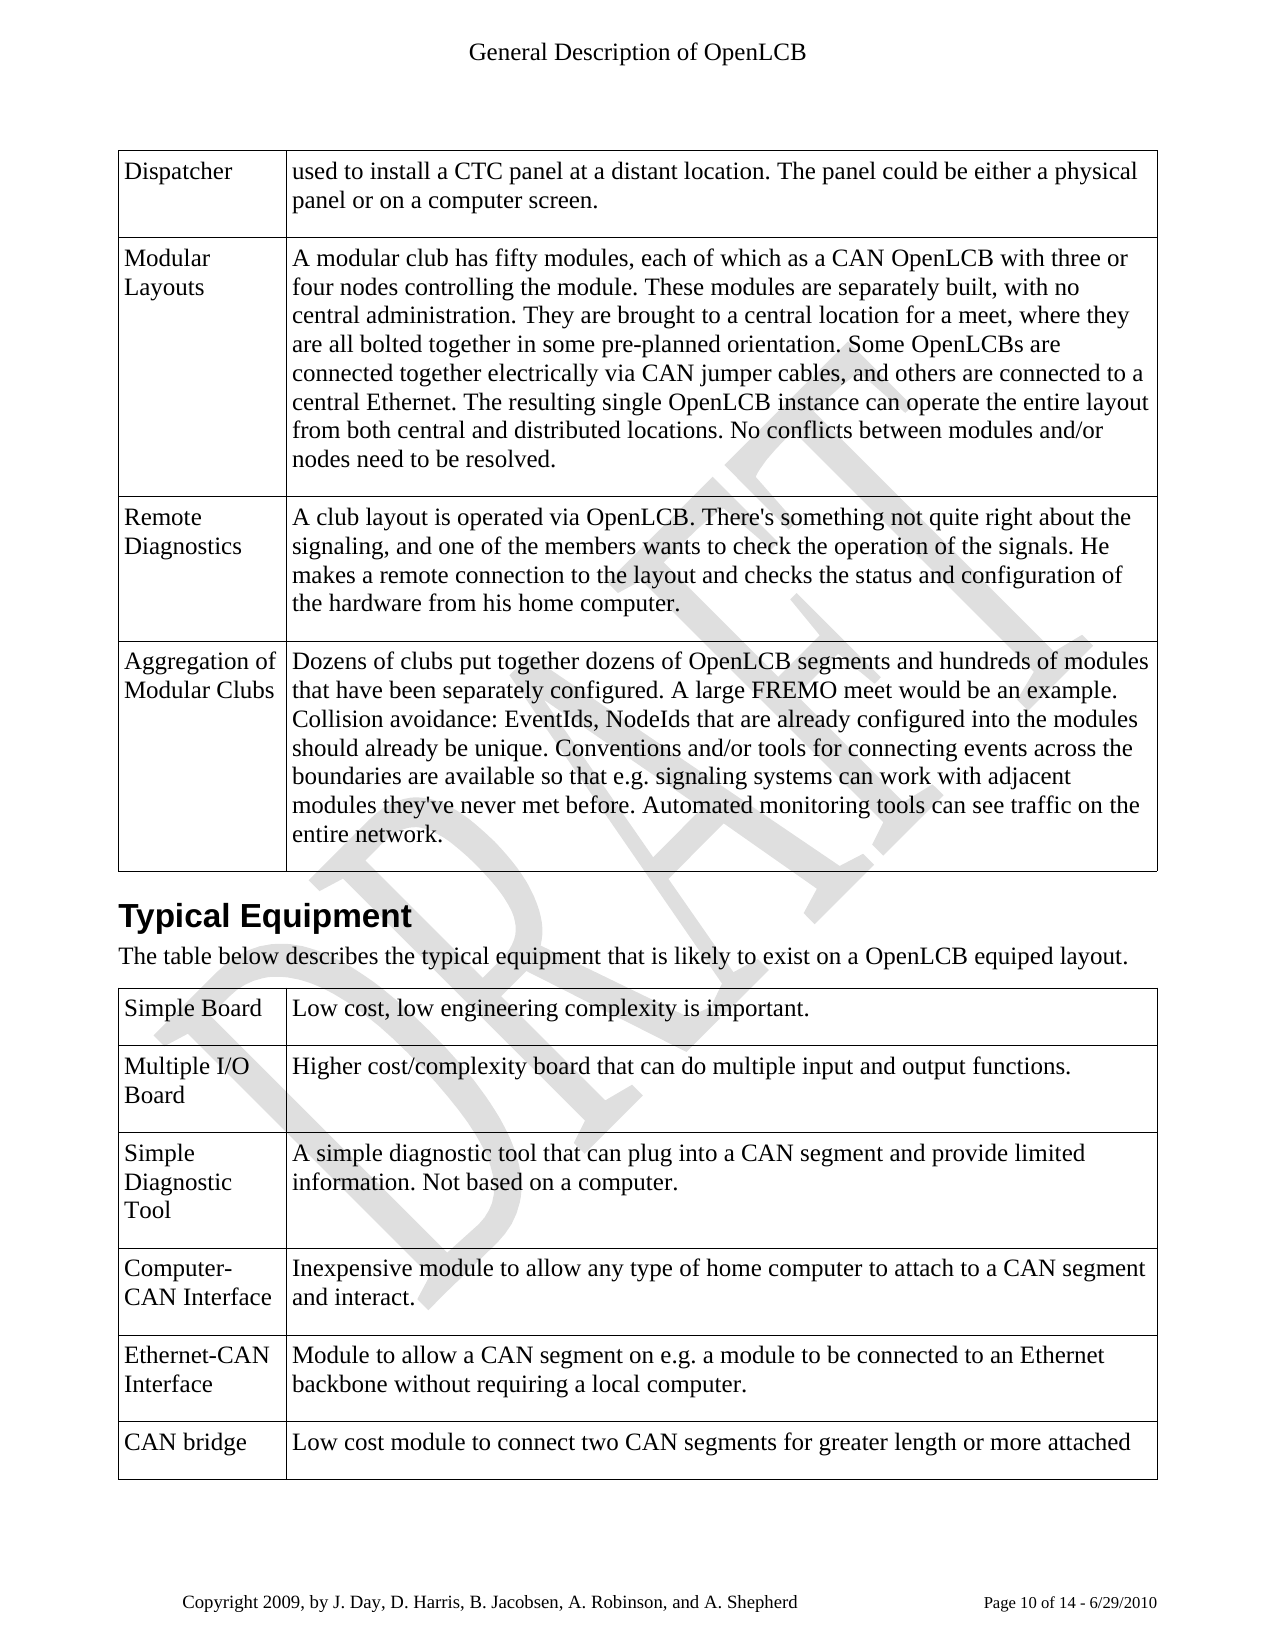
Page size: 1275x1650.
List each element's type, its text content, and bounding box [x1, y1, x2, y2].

table_cell A club layout is operated via OpenLCB. There's something not quite right about the signaling, and one of the members wants to check the operation of the signals. He makes a remote connection to the layout and checks the status and configuration of the hardware from his home computer. [287, 497, 701, 641]
table_header Low cost, low engineering complexity is important. [502, 989, 670, 1045]
table_header Simple Board [212, 989, 286, 1045]
table_cell Remote Diagnostics [119, 497, 286, 641]
table_header Simple Board [119, 989, 198, 1045]
table_header Low cost, low engineering complexity is important. [287, 989, 398, 1045]
table_cell A club layout is operated via OpenLCB. There's something not quite right about the signaling, and one of the members wants to check the operation of the signals. He makes a remote connection to the layout and checks the status and configuration of the hardware from his home computer. [665, 497, 1002, 641]
table_cell CAN bridge [119, 1422, 286, 1479]
table_cell Higher cost/complexity board that can do multiple input and output functions. [446, 1046, 584, 1132]
table_cell Inexpensive module to allow any type of home computer to attach to a CAN segment and interact. [287, 1249, 1157, 1334]
table_cell Dispatcher [119, 151, 286, 237]
table_header Low cost, low engineering complexity is important. [695, 989, 1157, 1045]
table_header Low cost, low engineering complexity is important. [385, 989, 508, 1045]
table_cell Modular Layouts [119, 238, 286, 496]
table_cell Higher cost/complexity board that can do multiple input and output functions. [552, 1046, 1157, 1132]
table_cell Aggregation of Modular Clubs [119, 642, 286, 871]
subtitle Typical Equipment [118, 896, 398, 935]
table_cell Higher cost/complexity board that can do multiple input and output functions. [287, 1046, 473, 1132]
table_cell Multiple I/O Board [119, 1046, 285, 1132]
subtitle Typical Equipment [682, 896, 1157, 935]
table_cell Dozens of clubs put together dozens of OpenLCB segments and hundreds of modules that have been separately configured. A large FREMO meet would be an example. Collision avoidance: EventIds, NodeIds that are already configured into the modules should already be unique. Conventions and/or tools for connecting events across the boundaries are available so that e.g. signaling systems can work with adjacent modules they've never met before. Automated monitoring tools can see traffic on the entire network. [287, 642, 1157, 871]
table_cell used to install a CTC panel at a distant location. The panel could be either a physical panel or on a computer screen. [287, 151, 1157, 237]
table_cell A simple diagnostic tool that can plug into a CAN segment and provide limited information. Not based on a computer. [329, 1133, 494, 1248]
table_header Low cost, low engineering complexity is important. [633, 989, 718, 1016]
table_cell Multiple I/O Board [242, 1046, 286, 1090]
text The table below describes the typical equipment that is likely to exist on a OpenLCB equiped layout. [118, 941, 433, 970]
table_cell Computer-CAN Interface [119, 1249, 286, 1334]
table_cell A simple diagnostic tool that can plug into a CAN segment and provide limited information. Not based on a computer. [493, 1133, 1157, 1248]
subtitle Typical Equipment [535, 896, 687, 935]
text The table below describes the typical equipment that is likely to exist on a OpenLCB equiped layout. [713, 941, 1157, 970]
table_header Simple Board [169, 1035, 198, 1045]
table_cell A simple diagnostic tool that can plug into a CAN segment and provide limited information. Not based on a computer. [287, 1134, 401, 1248]
table_cell Module to allow a CAN segment on e.g. a module to be connected to an Ethernet backbone without requiring a local computer. [287, 1336, 1157, 1421]
table_cell Ethernet-CAN Interface [119, 1336, 286, 1421]
text The table below describes the typical equipment that is likely to exist on a OpenLCB equiped layout. [541, 941, 711, 970]
table_cell A modular club has fifty modules, each of which as a CAN OpenLCB with three or four nodes controlling the module. These modules are separately built, with no central administration. They are brought to a central location for a meet, where they are all bolted together in some pre-planned orientation. Some OpenLCBs are connected together electrically via CAN jumper cables, and others are connected to a central Ethernet. The resulting single OpenLCB instance can operate the entire layout from both central and distributed locations. No conflicts between modules and/or nodes need to be resolved. [287, 238, 1157, 496]
table_cell Low cost module to connect two CAN segments for greater length or more attached [287, 1422, 1157, 1479]
subtitle Typical Equipment [402, 896, 515, 935]
table_cell A club layout is operated via OpenLCB. There's something not quite right about the signaling, and one of the members wants to check the operation of the signals. He makes a remote connection to the layout and checks the status and configuration of the hardware from his home computer. [901, 497, 1157, 641]
table_cell Simple Diagnostic Tool [119, 1133, 286, 1248]
